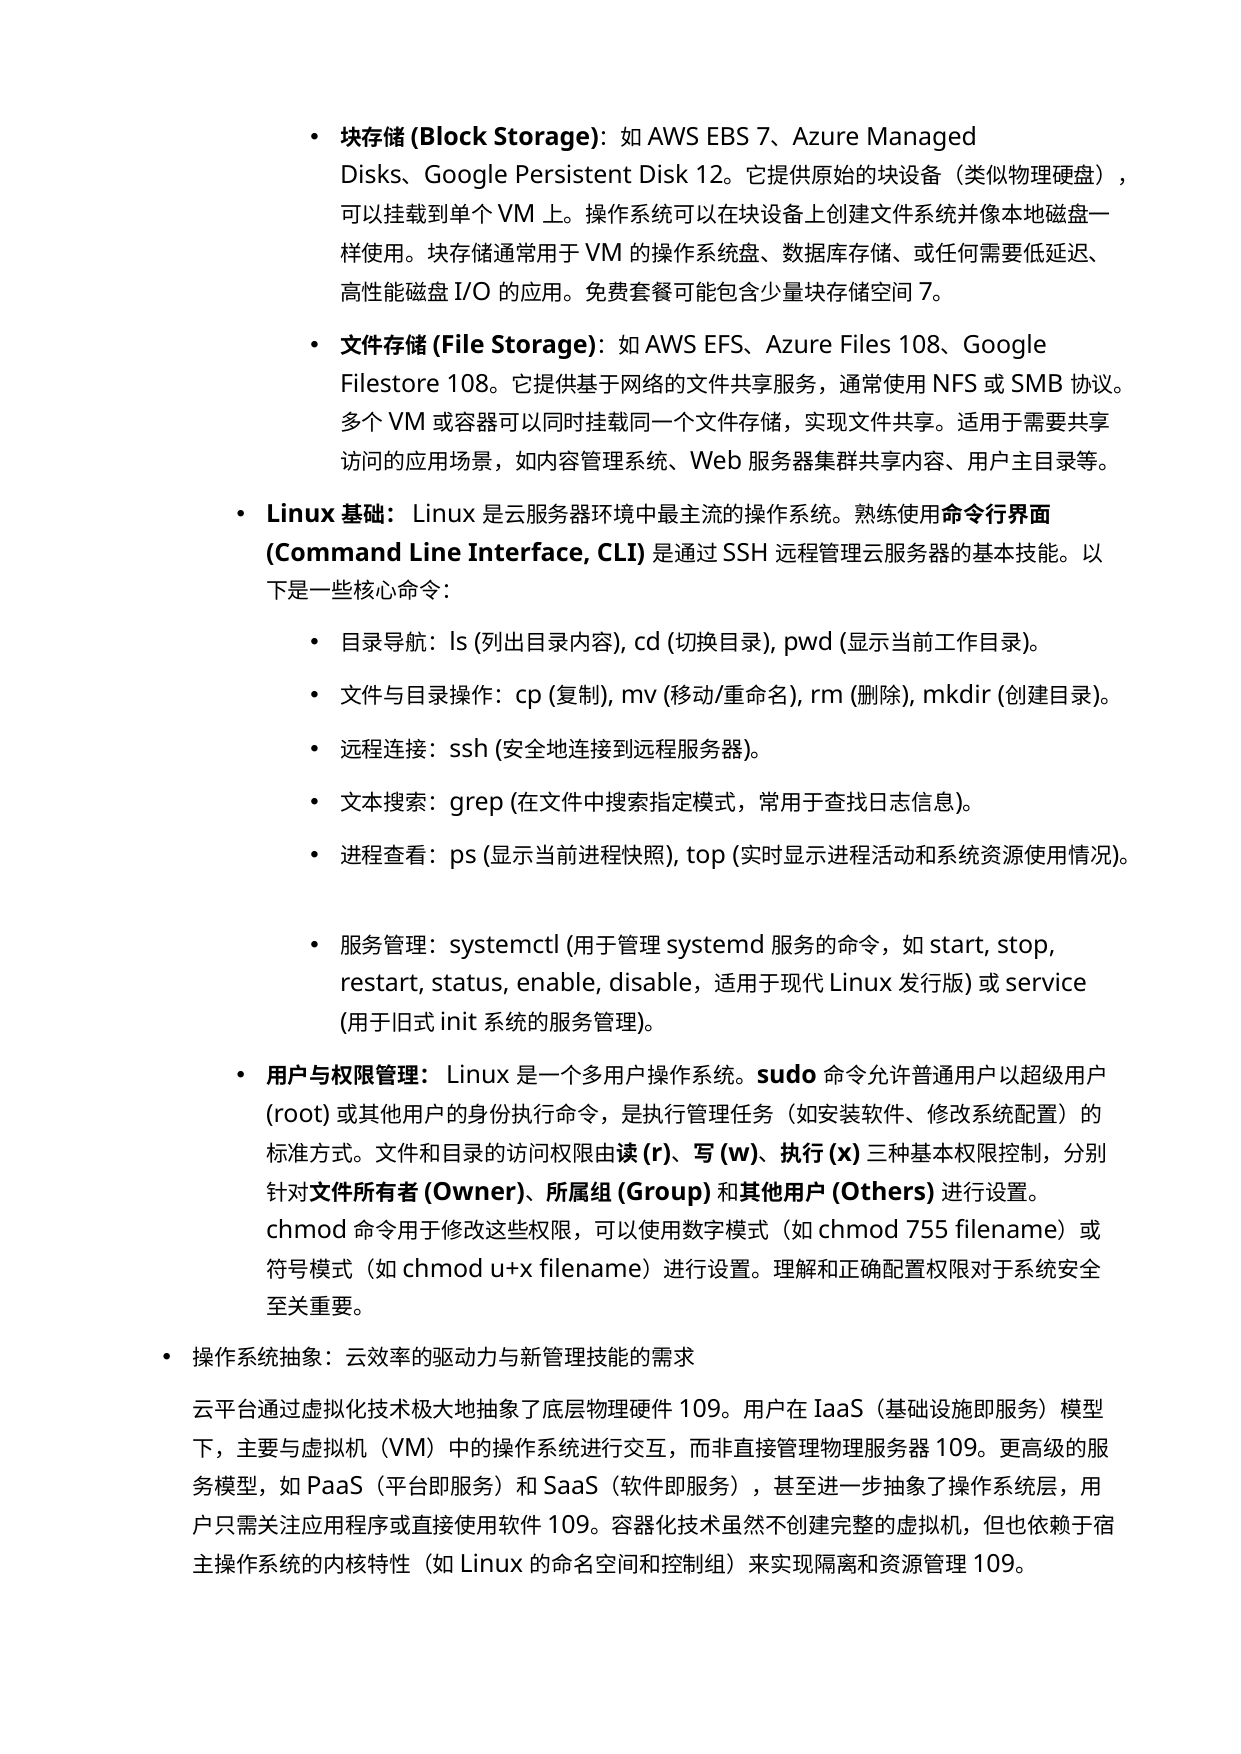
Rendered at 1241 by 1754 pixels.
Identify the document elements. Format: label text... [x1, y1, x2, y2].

list 文件存储 (File Storage)：如 AWS EFS、Azure Files 108、Google Filestore 108。它提供基于网络的文件共享服务，通常使用 NFS 或 SMB 协议。多个 VM 或容器可以同时挂载同一个文件存储，实现文件共享。适用于需要共享访问的应用场景，如内容管理系统、Web 服务器集群共享内容、用户主目录等。 [310, 326, 1122, 477]
list 远程连接：ssh (安全地连接到远程服务器)。 [310, 731, 1122, 764]
list 块存储 (Block Storage)：如 AWS EBS 7、Azure Managed Disks、Google Persistent Disk 12。它提供原始的块设备（类似物理硬盘），可以挂载到单个 VM 上。操作系统可以在块设备上创建文件系统并像本地磁盘一样使用。块存储通常用于 VM 的操作系统盘、数据库存储、或任何需要低延迟、高性能磁盘 I/O 的应用。免费套餐可能包含少量块存储空间 7。 [310, 118, 1122, 307]
list Linux 基础： Linux 是云服务器环境中最主流的操作系统。熟练使用命令行界面 (Command Line Interface, CLI) 是通过 SSH 远程管理云服务器的基本技能。以下是一些核心命令： [236, 496, 1122, 605]
list 操作系统抽象：云效率的驱动力与新管理技能的需求 [162, 1340, 1122, 1372]
list 云平台通过虚拟化技术极大地抽象了底层物理硬件 109。用户在 IaaS（基础设施即服务）模型下，主要与虚拟机（VM）中的操作系统进行交互，而非直接管理物理服务器 109。更高级的服务模型，如 PaaS（平台即服务）和 SaaS（软件即服务），甚至进一步抽象了操作系统层，用户只需关注应用程序或直接使用软件 109。容器化技术虽然不创建完整的虚拟机，但也依赖于宿主操作系统的内核特性（如 Linux 的命名空间和控制组）来实现隔离和资源管理 109。 [162, 1391, 1122, 1579]
list 目录导航：ls (列出目录内容), cd (切换目录), pwd (显示当前工作目录)。 [310, 624, 1122, 658]
list 进程查看：ps (显示当前进程快照), top (实时显示进程活动和系统资源使用情况)。 [310, 837, 1122, 907]
list 服务管理：systemctl (用于管理 systemd 服务的命令，如 start, stop, restart, status, enable, disable，适用于现代 Linux 发行版) 或 service (用于旧式 init 系统的服务管理)。 [310, 926, 1122, 1038]
list 文件与目录操作：cp (复制), mv (移动/重命名), rm (删除), mkdir (创建目录)。 [310, 677, 1122, 711]
list 用户与权限管理： Linux 是一个多用户操作系统。sudo 命令允许普通用户以超级用户 (root) 或其他用户的身份执行命令，是执行管理任务（如安装软件、修改系统配置）的标准方式。文件和目录的访问权限由读 (r)、写 (w)、执行 (x) 三种基本权限控制，分别针对文件所有者 (Owner)、所属组 (Group) 和其他用户 (Others) 进行设置。chmod 命令用于修改这些权限，可以使用数字模式（如 chmod 755 filename）或符号模式（如 chmod u+x filename）进行设置。理解和正确配置权限对于系统安全至关重要。 [236, 1057, 1122, 1321]
list 文本搜索：grep (在文件中搜索指定模式，常用于查找日志信息)。 [310, 784, 1122, 818]
